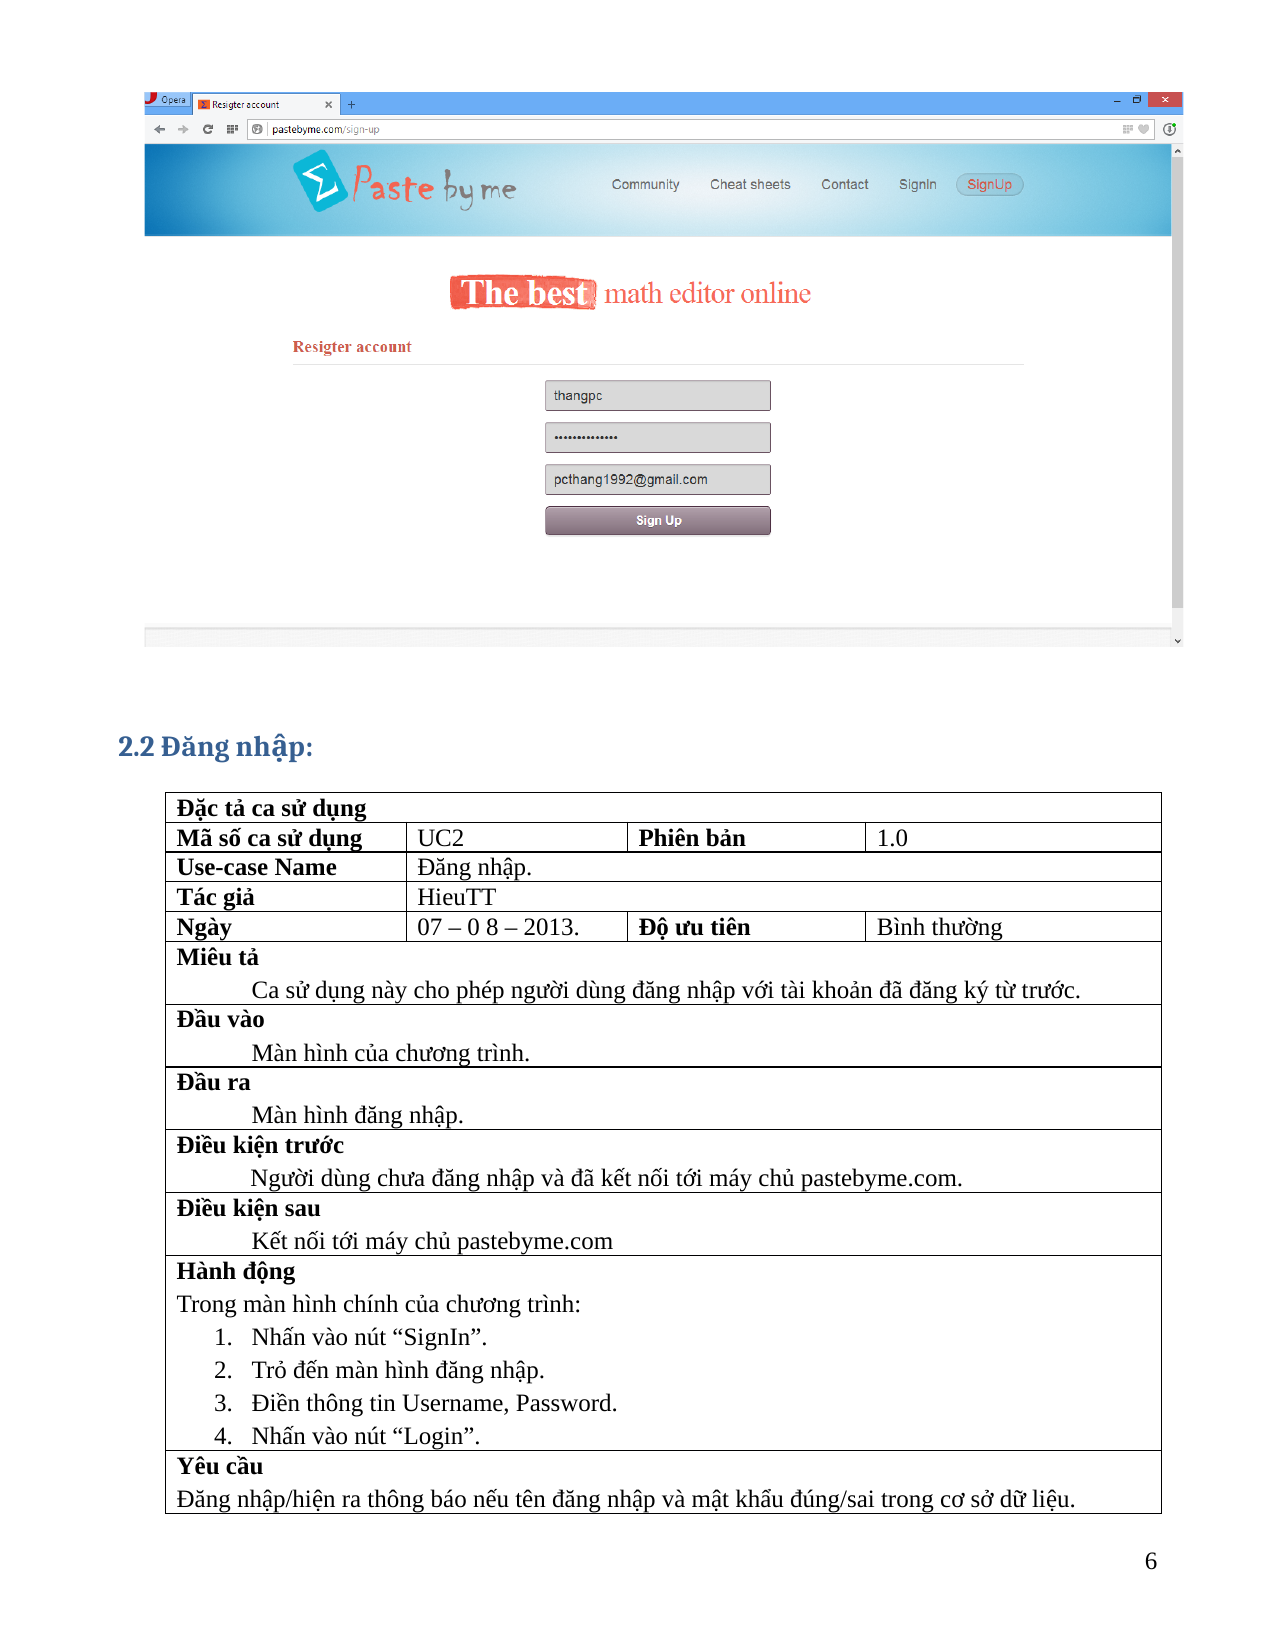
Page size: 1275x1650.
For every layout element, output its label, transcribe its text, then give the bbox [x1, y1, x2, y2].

table_cell Bình thường [866, 912, 1161, 941]
table_cell Ngày [166, 912, 406, 941]
table_cell Hành động Trong màn hình chính của chương trình: Nhấn vào nút “SignIn”. Trỏ đến màn hình đăng nhập. Điền thông tin Username, Password. Nhấn vào nút “Login”. [166, 1256, 1161, 1450]
table_cell Đăng nhập. [407, 853, 1161, 881]
table_cell Độ ưu tiên [628, 912, 865, 941]
table_cell Yêu cầu Đăng nhập/hiện ra thông báo nếu tên đăng nhập và mật khẩu đúng/sai trong cơ sở dữ liệu. [166, 1451, 1161, 1512]
table_cell 1.0 [866, 823, 1161, 851]
table_cell Đầu ra Màn hình đăng nhập. [166, 1068, 1161, 1129]
table_cell Phiên bản [628, 823, 865, 851]
table_cell UC2 [407, 823, 627, 851]
table_cell Điều kiện trước Người dùng chưa đăng nhập và đã kết nối tới máy chủ pastebyme.com. [166, 1130, 1161, 1192]
table_cell HieuTT [407, 882, 1161, 911]
table_cell Miêu tả Ca sử dụng này cho phép người dùng đăng nhập với tài khoản đã đăng ký từ trước. [166, 942, 1161, 1003]
subtitle 2.2 Đăng nhập: [118, 730, 1157, 763]
table_cell Tác giả [166, 882, 406, 911]
table_cell Điều kiện sau Kết nối tới máy chủ pastebyme.com [166, 1193, 1161, 1255]
table_cell Mã số ca sử dụng [166, 823, 406, 851]
table_cell Đầu vào Màn hình của chương trình. [166, 1005, 1161, 1066]
picture [144, 92, 1184, 647]
table_cell Use-case Name [166, 853, 406, 881]
table_cell 07 – 0 8 – 2013. [407, 912, 627, 941]
table_header Đặc tả ca sử dụng [166, 793, 1161, 822]
